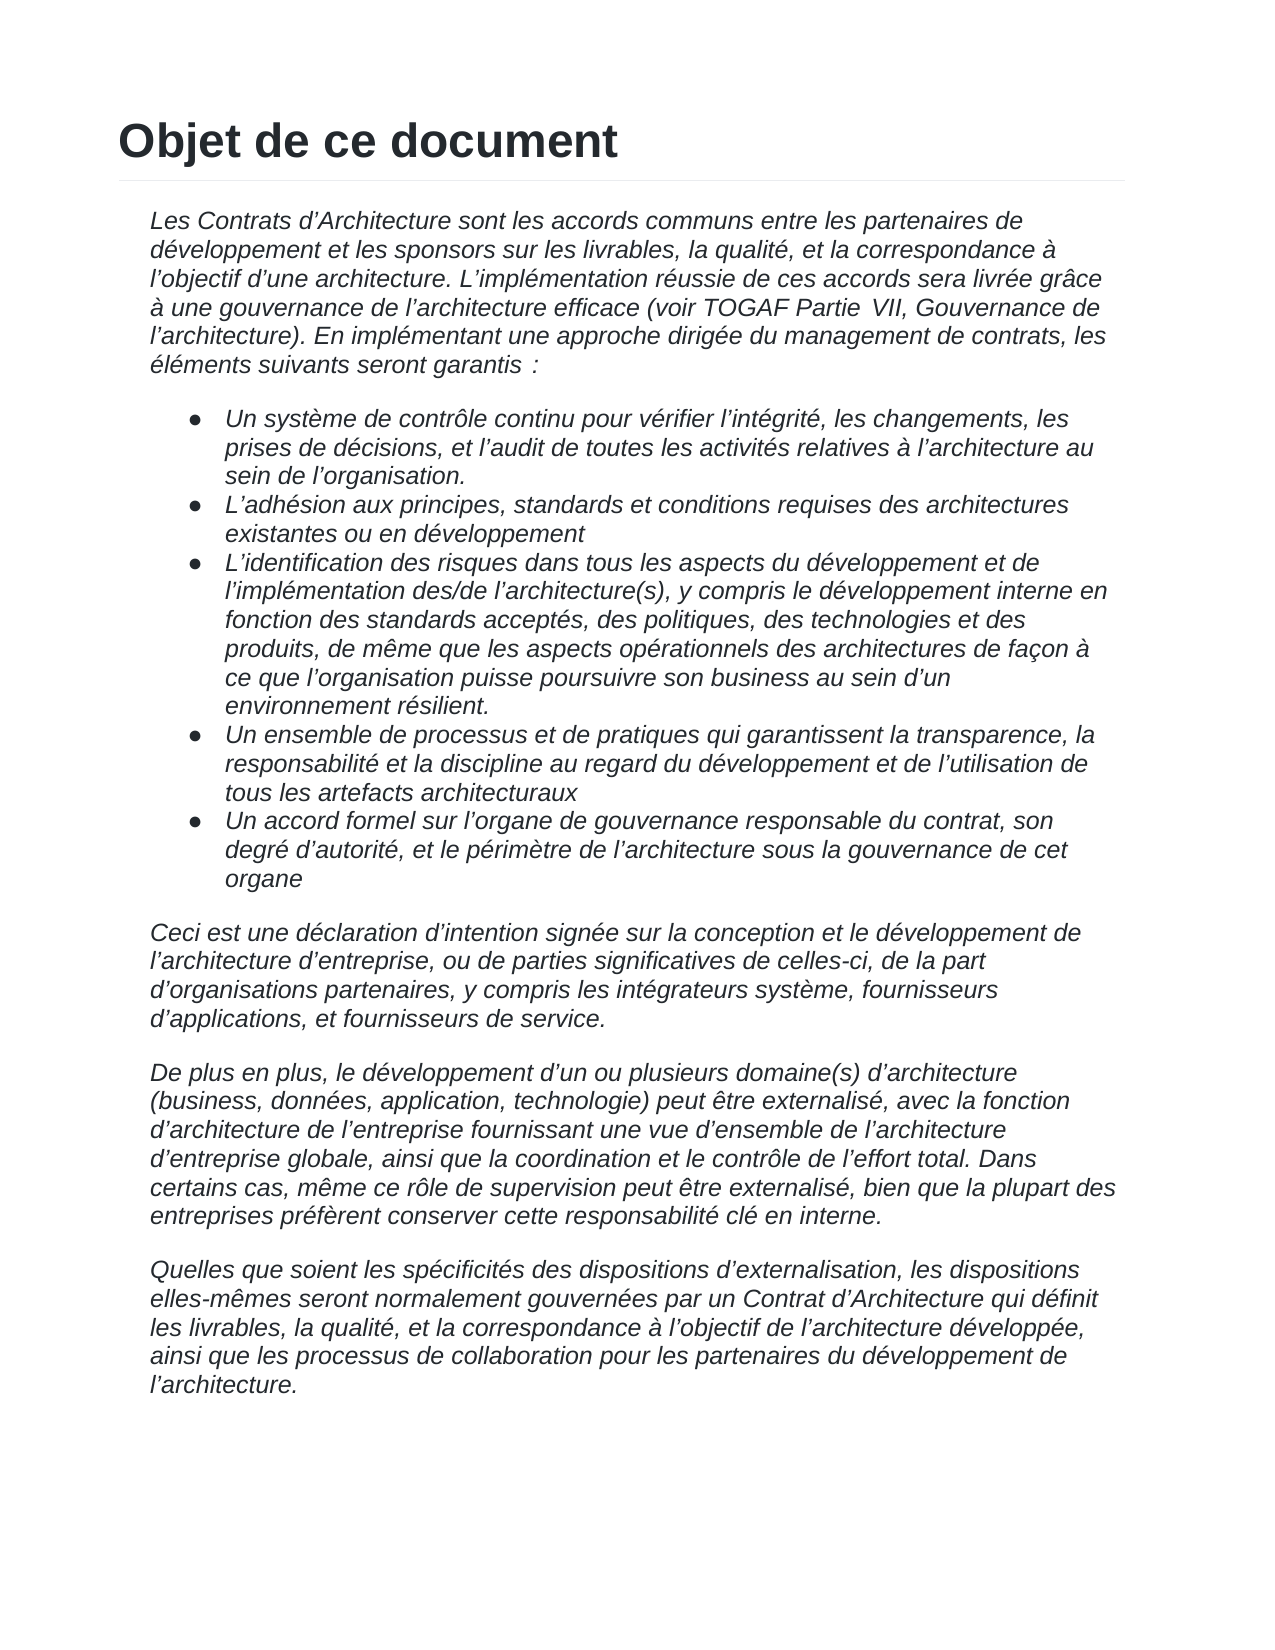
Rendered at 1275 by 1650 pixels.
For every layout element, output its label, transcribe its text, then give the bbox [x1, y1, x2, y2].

list L’identification des risques dans tous les aspects du développement et de l’implémentation des/de l’architecture(s), y compris le développement interne en fonction des standards acceptés, des politiques, des technologies et des produits, de même que les aspects opérationnels des architectures de façon à ce que l’organisation puisse poursuivre son business au sein d’un environnement résilient. [187, 548, 1125, 720]
subtitle Objet de ce document [119, 112, 1125, 180]
text Quelles que soient les spécificités des dispositions d’externalisation, les dispositions elles-mêmes seront normalement gouvernées par un Contrat d’Architecture qui définit les livrables, la qualité, et la correspondance à l’objectif de l’architecture développée, ainsi que les processus de collaboration pour les partenaires du développement de l’architecture. [150, 1255, 1125, 1399]
text De plus en plus, le développement d’un ou plusieurs domaine(s) d’architecture (business, données, application, technologie) peut être externalisé, avec la fonction d’architecture de l’entreprise fournissant une vue d’ensemble de l’architecture d’entreprise globale, ainsi que la coordination et le contrôle de l’effort total. Dans certains cas, même ce rôle de supervision peut être externalisé, bien que la plupart des entreprises préfèrent conserver cette responsabilité clé en interne. [150, 1058, 1125, 1230]
list Un ensemble de processus et de pratiques qui garantissent la transparence, la responsabilité et la discipline au regard du développement et de l’utilisation de tous les artefacts architecturaux [187, 720, 1125, 806]
text Ceci est une déclaration d’intention signée sur la conception et le développement de l’architecture d’entreprise, ou de parties significatives de celles-ci, de la part d’organisations partenaires, y compris les intégrateurs système, fournisseurs d’applications, et fournisseurs de service. [150, 918, 1125, 1033]
list L’adhésion aux principes, standards et conditions requises des architectures existantes ou en développement [187, 490, 1125, 548]
list Un système de contrôle continu pour vérifier l’intégrité, les changements, les prises de décisions, et l’audit de toutes les activités relatives à l’architecture au sein de l’organisation. [187, 404, 1125, 490]
list Un accord formel sur l’organe de gouvernance responsable du contrat, son degré d’autorité, et le périmètre de l’architecture sous la gouvernance de cet organe [187, 806, 1125, 893]
text Les Contrats d’Architecture sont les accords communs entre les partenaires de développement et les sponsors sur les livrables, la qualité, et la correspondance à l’objectif d’une architecture. L’implémentation réussie de ces accords sera livrée grâce à une gouvernance de l’architecture efficace (voir TOGAF Partie VII, Gouvernance de l’architecture). En implémentant une approche dirigée du management de contrats, les éléments suivants seront garantis : [150, 206, 1125, 379]
